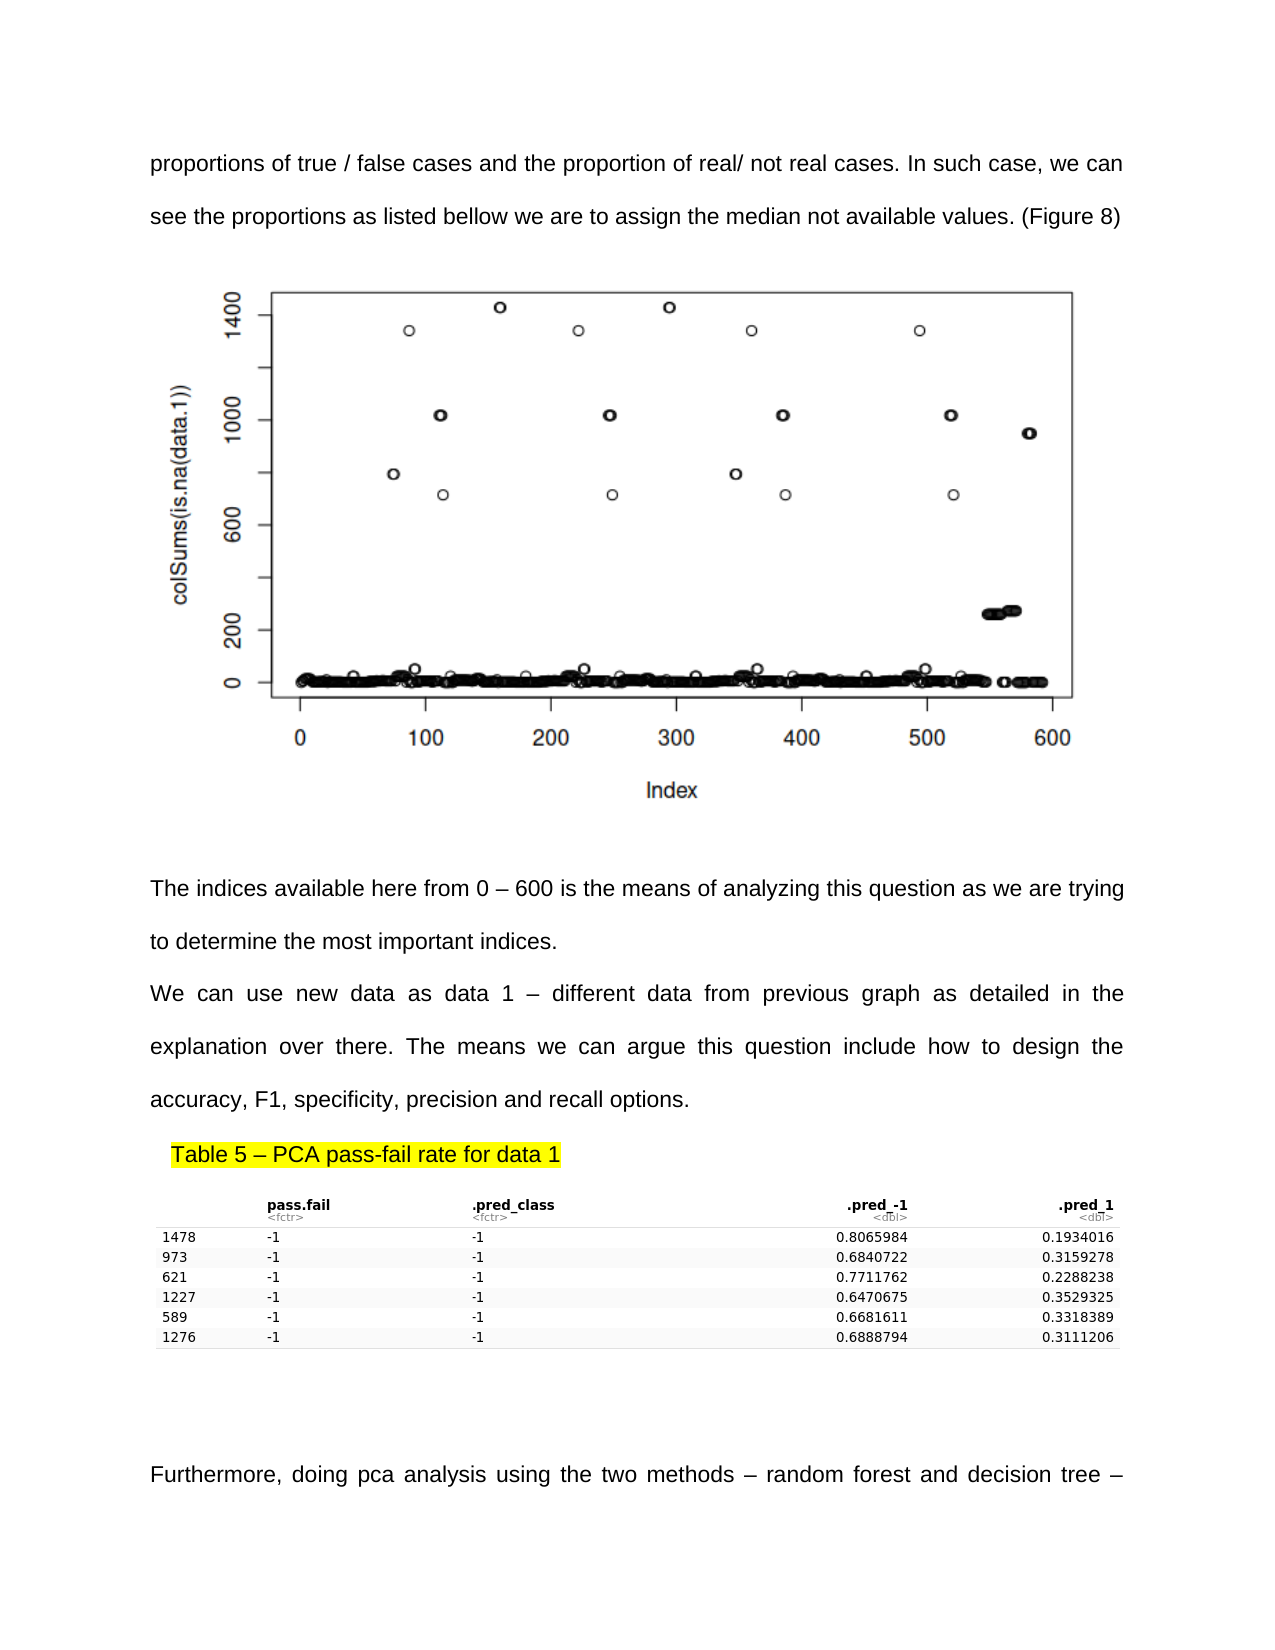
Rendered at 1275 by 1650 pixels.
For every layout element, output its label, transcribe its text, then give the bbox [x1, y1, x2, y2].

text Furthermore, doing pca analysis using the two methods – random forest and decision tree – [150, 1461, 1125, 1487]
picture [150, 1191, 1125, 1356]
text proportions of true / false cases and the proportion of real/ not real cases. In such case, we can see the proportions as listed bellow we are to assign the median not available values. (Figure 8) [150, 150, 1125, 229]
text We can use new data as data 1 – different data from previous graph as detailed in the explanation over there. The means we can argue this question include how to design the accuracy, F1, specificity, precision and recall options. [150, 980, 1125, 1112]
text The indices available here from 0 – 600 is the means of analyzing this question as we are trying to determine the most important indices. [150, 809, 1125, 954]
picture [151, 251, 1179, 823]
